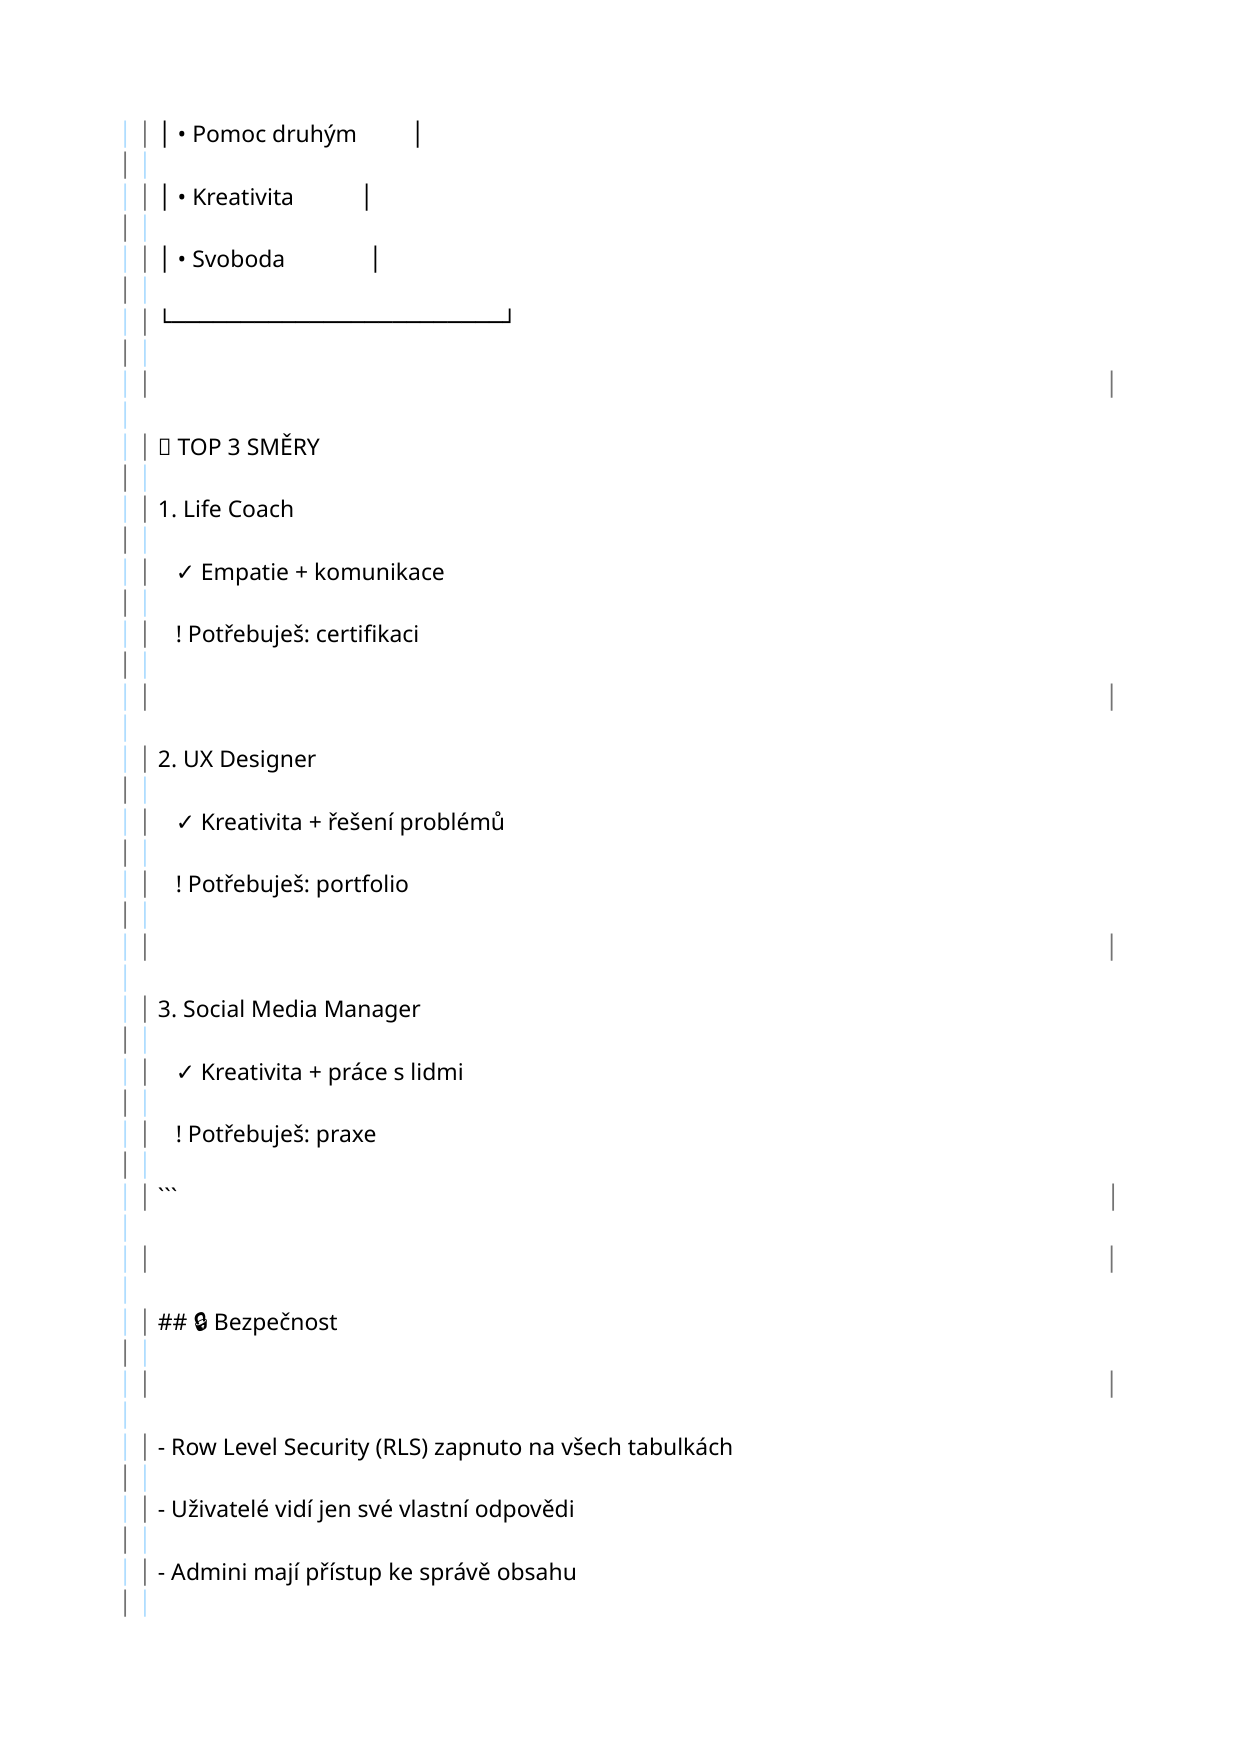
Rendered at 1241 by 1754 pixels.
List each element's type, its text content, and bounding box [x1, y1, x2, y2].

text │ │ ✓ Kreativita + práce s lidmi │ │ [118, 1056, 1122, 1118]
text │ │ │ │ [118, 931, 1122, 993]
text │ │ - Uživatelé vidí jen své vlastní odpovědi │ │ [118, 1493, 1122, 1556]
text │ │ ✓ Kreativita + řešení problémů │ │ [118, 806, 1122, 868]
text │ │ ! Potřebuješ: certifikaci │ │ [118, 618, 1122, 681]
text │ │ │ • Kreativita │ │ │ [118, 181, 1122, 243]
text │ │ ! Potřebuješ: portfolio │ │ [118, 868, 1122, 931]
text │ │ │ │ [118, 368, 1122, 431]
text │ │ 3. Social Media Manager │ │ [118, 993, 1122, 1056]
text │ │ ! Potřebuješ: praxe │ │ [118, 1118, 1122, 1181]
text │ │ │ • Svoboda │ │ │ [118, 243, 1122, 306]
text │ │ - Admini mají přístup ke správě obsahu │ │ [118, 1556, 1122, 1618]
text │ │ │ │ [118, 681, 1122, 743]
text │ │ ## 🔒 Bezpečnost │ │ [118, 1306, 1122, 1368]
text │ │ 💡 TOP 3 SMĚRY │ │ [118, 431, 1122, 493]
text │ │ 1. Life Coach │ │ [118, 493, 1122, 556]
text │ │ └────────────────────────┘ │ │ [118, 306, 1122, 368]
text │ │ 2. UX Designer │ │ [118, 743, 1122, 806]
text │ │ │ │ [118, 1243, 1122, 1306]
text │ │ - Row Level Security (RLS) zapnuto na všech tabulkách │ │ [118, 1431, 1122, 1493]
text │ │ │ │ [118, 1368, 1122, 1431]
text │ │ ✓ Empatie + komunikace │ │ [118, 556, 1122, 618]
text │ │ ``` │ │ [118, 1181, 1122, 1243]
text │ │ │ • Pomoc druhým │ │ │ [118, 118, 1122, 181]
